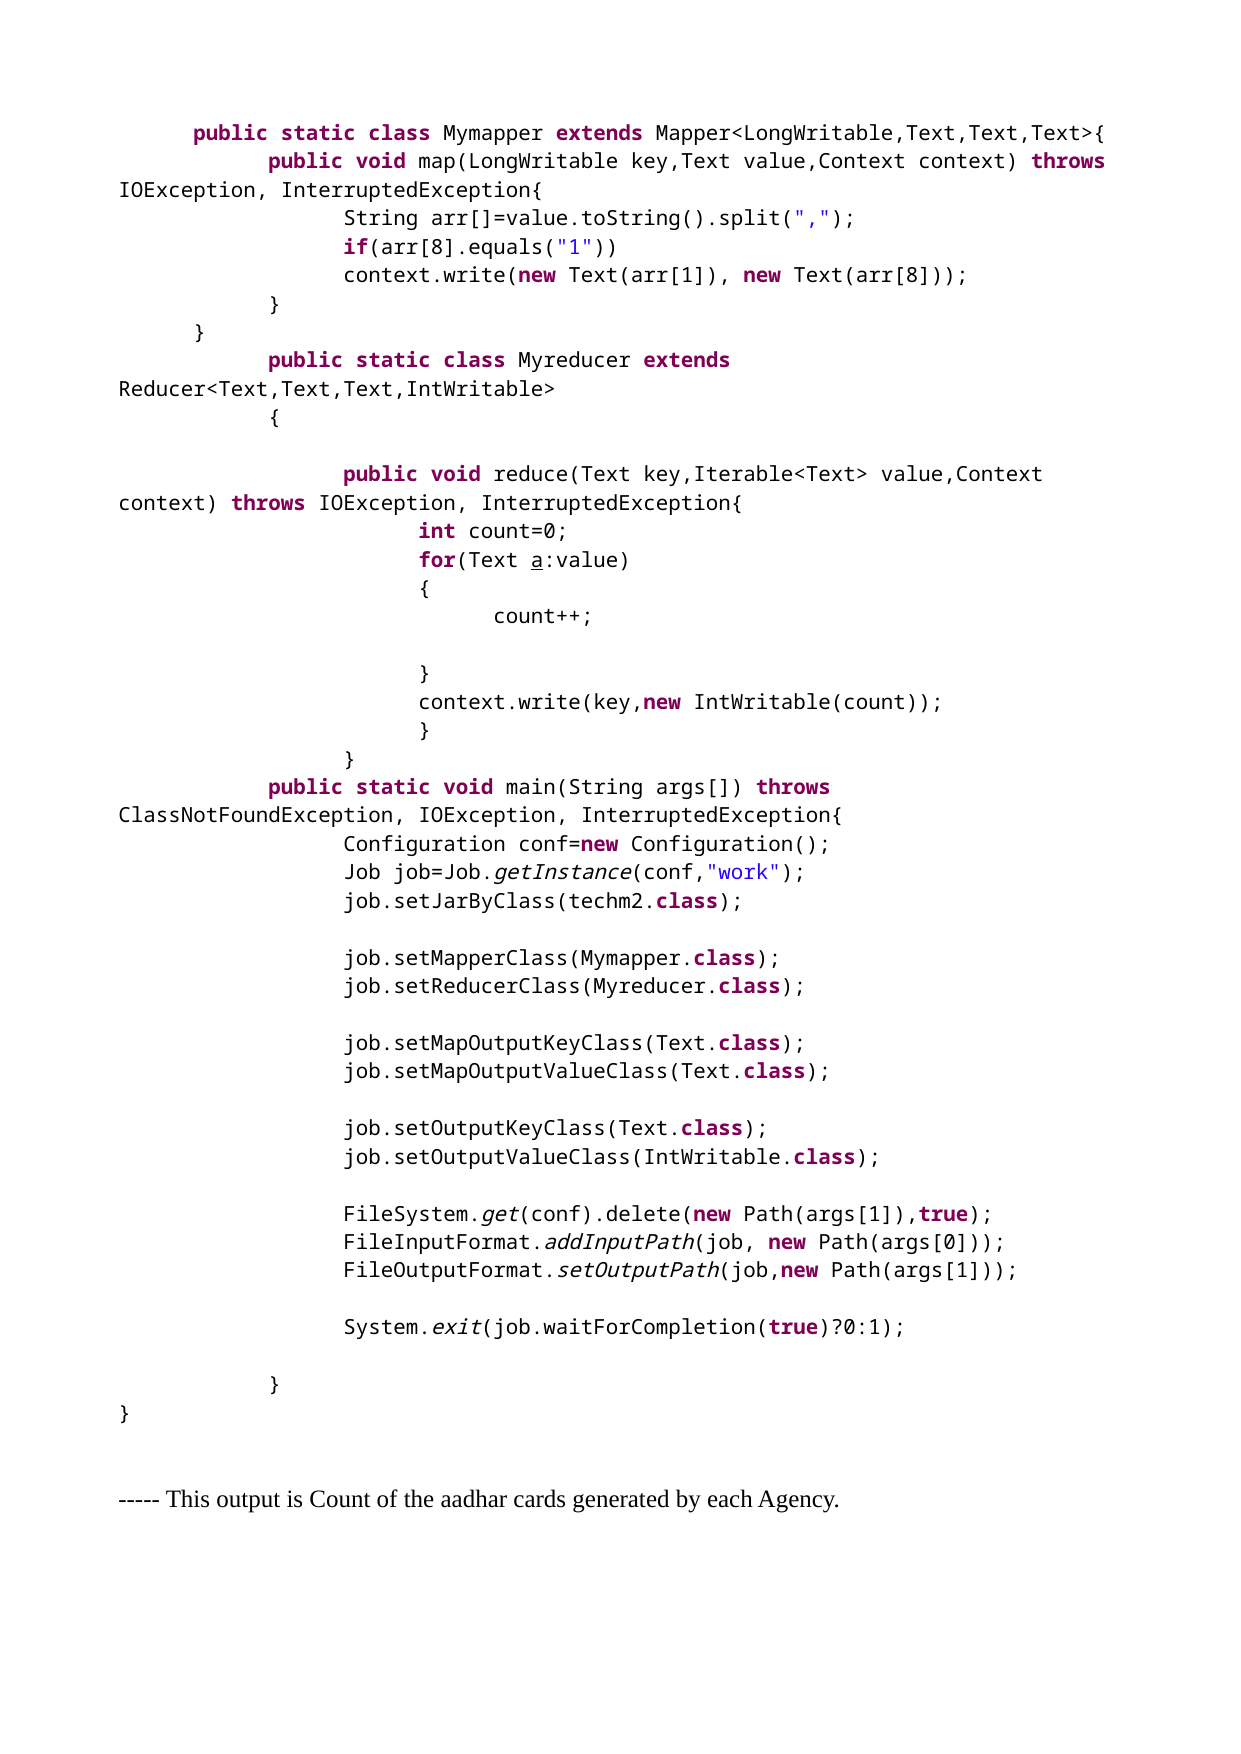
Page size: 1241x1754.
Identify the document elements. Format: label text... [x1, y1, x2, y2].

text { [118, 573, 1122, 602]
text } [118, 317, 1122, 346]
text job.setMapOutputKeyClass(Text.class); [118, 1028, 1122, 1057]
text job.setReducerClass(Myreducer.class); [118, 971, 1122, 1000]
text System.exit(job.waitForCompletion(true)?0:1); [118, 1312, 1122, 1341]
text public static class Mymapper extends Mapper<LongWritable,Text,Text,Text>{ [118, 118, 1122, 147]
text public static class Myreducer extends Reducer<Text,Text,Text,IntWritable> [118, 346, 1122, 402]
text if(arr[8].equals("1")) [118, 232, 1122, 260]
text ----- This output is Count of the aadhar cards generated by each Agency. [118, 1484, 1122, 1512]
text } [118, 715, 1122, 744]
text public void map(LongWritable key,Text value,Context context) throws IOException, InterruptedException{ [118, 147, 1122, 203]
text FileOutputFormat.setOutputPath(job,new Path(args[1])); [118, 1256, 1122, 1284]
text job.setMapperClass(Mymapper.class); [118, 943, 1122, 971]
text job.setJarByClass(techm2.class); [118, 886, 1122, 914]
text FileInputFormat.addInputPath(job, new Path(args[0])); [118, 1227, 1122, 1256]
text public static void main(String args[]) throws ClassNotFoundException, IOException, InterruptedException{ [118, 772, 1122, 829]
text count++; [118, 602, 1122, 630]
text } [118, 658, 1122, 687]
text } [118, 289, 1122, 317]
text job.setOutputValueClass(IntWritable.class); [118, 1142, 1122, 1170]
text job.setOutputKeyClass(Text.class); [118, 1113, 1122, 1142]
text Job job=Job.getInstance(conf,"work"); [118, 857, 1122, 886]
text } [118, 1398, 1122, 1426]
text public void reduce(Text key,Iterable<Text> value,Context context) throws IOException, InterruptedException{ [118, 459, 1122, 516]
text context.write(key,new IntWritable(count)); [118, 687, 1122, 715]
text for(Text a:value) [118, 545, 1122, 573]
text } [118, 1369, 1122, 1398]
text String arr[]=value.toString().split(","); [118, 203, 1122, 232]
text int count=0; [118, 516, 1122, 545]
text Configuration conf=new Configuration(); [118, 829, 1122, 857]
text FileSystem.get(conf).delete(new Path(args[1]),true); [118, 1199, 1122, 1227]
text context.write(new Text(arr[1]), new Text(arr[8])); [118, 260, 1122, 289]
text { [118, 402, 1122, 431]
text } [118, 744, 1122, 772]
text job.setMapOutputValueClass(Text.class); [118, 1057, 1122, 1085]
